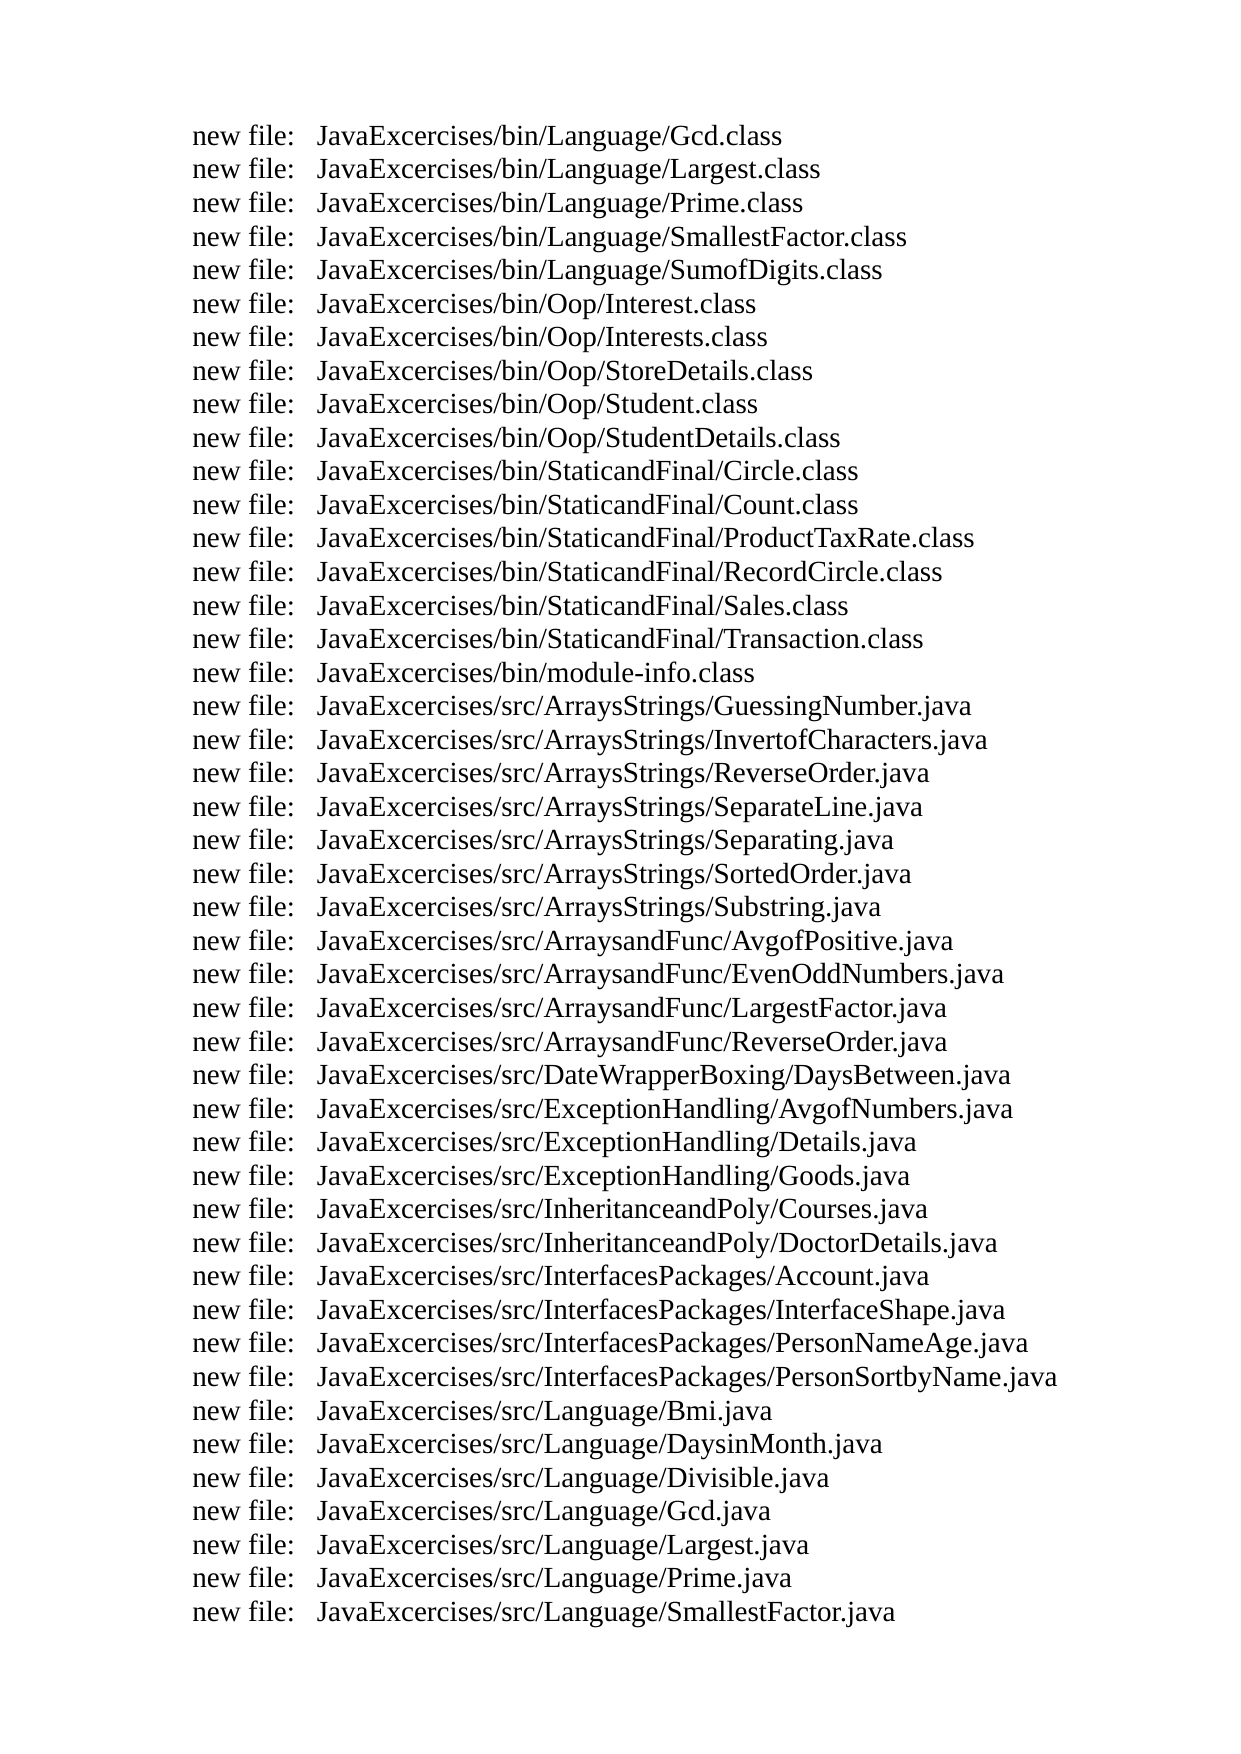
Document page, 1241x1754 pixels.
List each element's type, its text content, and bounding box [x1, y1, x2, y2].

text new file: JavaExcercises/bin/StaticandFinal/Sales.class [118, 588, 1122, 621]
text new file: JavaExcercises/bin/Oop/Interests.class [118, 319, 1122, 353]
text new file: JavaExcercises/src/ArraysandFunc/LargestFactor.java [118, 990, 1122, 1024]
text new file: JavaExcercises/bin/Oop/StoreDetails.class [118, 353, 1122, 386]
text new file: JavaExcercises/bin/Language/Largest.class [118, 152, 1122, 185]
text new file: JavaExcercises/bin/Language/Prime.class [118, 185, 1122, 219]
text new file: JavaExcercises/src/Language/Gcd.java [118, 1493, 1122, 1527]
text new file: JavaExcercises/bin/module-info.class [118, 655, 1122, 688]
text new file: JavaExcercises/bin/StaticandFinal/Transaction.class [118, 621, 1122, 655]
text new file: JavaExcercises/src/Language/Bmi.java [118, 1393, 1122, 1426]
text new file: JavaExcercises/src/Language/Largest.java [118, 1527, 1122, 1560]
text new file: JavaExcercises/src/InterfacesPackages/Account.java [118, 1258, 1122, 1292]
text new file: JavaExcercises/bin/Oop/Interest.class [118, 286, 1122, 319]
text new file: JavaExcercises/src/ArraysStrings/SeparateLine.java [118, 789, 1122, 822]
text new file: JavaExcercises/src/ArraysStrings/ReverseOrder.java [118, 755, 1122, 789]
text new file: JavaExcercises/bin/Language/SumofDigits.class [118, 252, 1122, 286]
text new file: JavaExcercises/bin/Oop/Student.class [118, 386, 1122, 420]
text new file: JavaExcercises/src/InheritanceandPoly/DoctorDetails.java [118, 1225, 1122, 1258]
text new file: JavaExcercises/src/InterfacesPackages/InterfaceShape.java [118, 1292, 1122, 1326]
text new file: JavaExcercises/src/ArraysStrings/InvertofCharacters.java [118, 722, 1122, 755]
text new file: JavaExcercises/src/Language/DaysinMonth.java [118, 1426, 1122, 1460]
text new file: JavaExcercises/src/ArraysandFunc/AvgofPositive.java [118, 923, 1122, 957]
text new file: JavaExcercises/src/Language/SmallestFactor.java [118, 1594, 1122, 1627]
text new file: JavaExcercises/src/InterfacesPackages/PersonNameAge.java [118, 1326, 1122, 1359]
text new file: JavaExcercises/src/ArraysStrings/SortedOrder.java [118, 856, 1122, 889]
text new file: JavaExcercises/src/Language/Divisible.java [118, 1460, 1122, 1493]
text new file: JavaExcercises/bin/Oop/StudentDetails.class [118, 420, 1122, 453]
text new file: JavaExcercises/src/Language/Prime.java [118, 1560, 1122, 1594]
text new file: JavaExcercises/src/ArraysStrings/Separating.java [118, 822, 1122, 856]
text new file: JavaExcercises/src/ArraysStrings/Substring.java [118, 889, 1122, 923]
text new file: JavaExcercises/bin/StaticandFinal/ProductTaxRate.class [118, 521, 1122, 554]
text new file: JavaExcercises/bin/StaticandFinal/Circle.class [118, 453, 1122, 487]
text new file: JavaExcercises/src/ExceptionHandling/AvgofNumbers.java [118, 1091, 1122, 1124]
text new file: JavaExcercises/src/ExceptionHandling/Goods.java [118, 1158, 1122, 1191]
text new file: JavaExcercises/bin/Language/SmallestFactor.class [118, 219, 1122, 252]
text new file: JavaExcercises/bin/Language/Gcd.class [118, 118, 1122, 152]
text new file: JavaExcercises/src/ArraysandFunc/EvenOddNumbers.java [118, 957, 1122, 990]
text new file: JavaExcercises/bin/StaticandFinal/Count.class [118, 487, 1122, 521]
text new file: JavaExcercises/src/ArraysandFunc/ReverseOrder.java [118, 1024, 1122, 1057]
text new file: JavaExcercises/src/DateWrapperBoxing/DaysBetween.java [118, 1057, 1122, 1091]
text new file: JavaExcercises/src/InterfacesPackages/PersonSortbyName.java [118, 1359, 1122, 1393]
text new file: JavaExcercises/src/ArraysStrings/GuessingNumber.java [118, 688, 1122, 722]
text new file: JavaExcercises/src/ExceptionHandling/Details.java [118, 1124, 1122, 1158]
text new file: JavaExcercises/src/InheritanceandPoly/Courses.java [118, 1191, 1122, 1225]
text new file: JavaExcercises/bin/StaticandFinal/RecordCircle.class [118, 554, 1122, 588]
